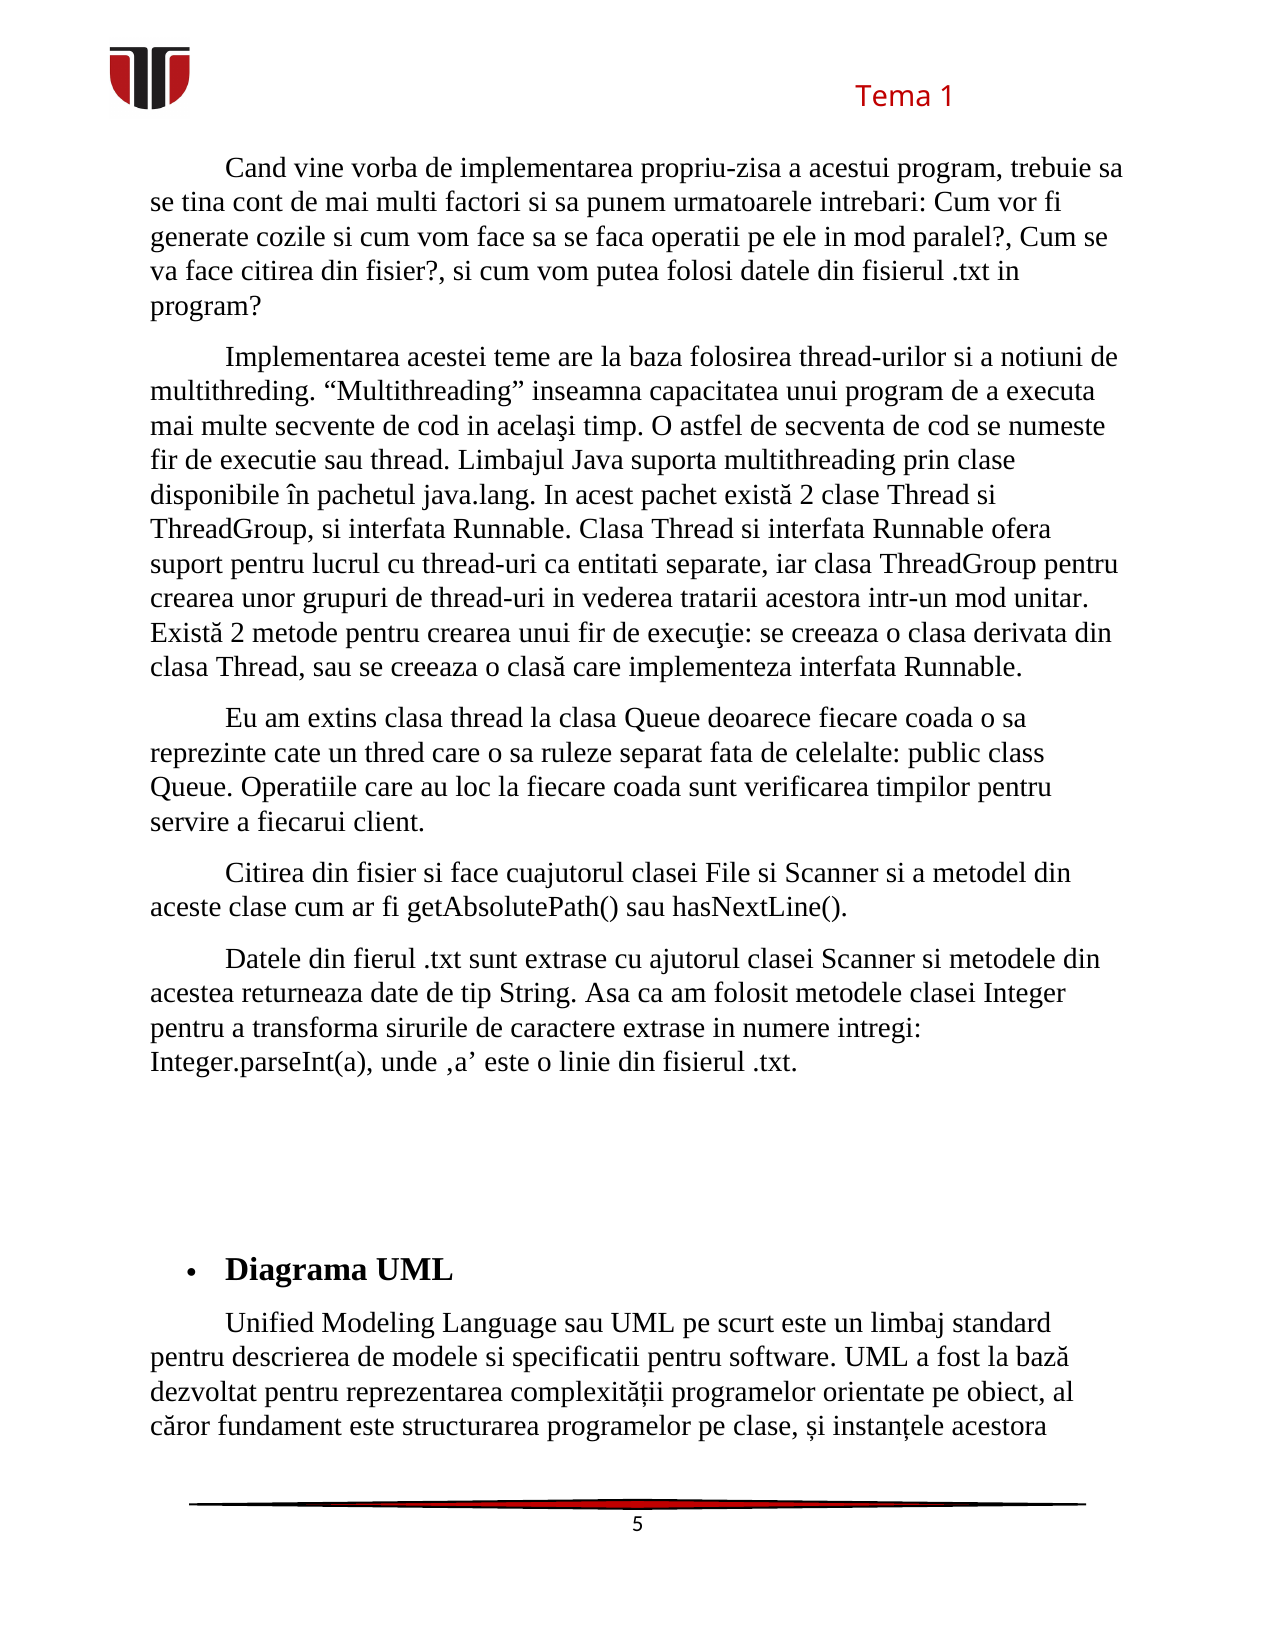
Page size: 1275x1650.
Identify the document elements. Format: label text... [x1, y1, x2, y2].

text Datele din fierul .txt sunt extrase cu ajutorul clasei Scanner si metodele din acestea returneaza date de tip String. Asa ca am folosit metodele clasei Integer pentru a transforma sirurile de caractere extrase in numere intregi: Integer.parseInt(a), unde ‚a’ este o linie din fisierul .txt. [150, 941, 1125, 1078]
text Eu am extins clasa thread la clasa Queue deoarece fiecare coada o sa reprezinte cate un thred care o sa ruleze separat fata de celelalte: public class Queue. Operatiile care au loc la fiecare coada sunt verificarea timpilor pentru servire a fiecarui client. [150, 701, 1125, 837]
text Unified Modeling Language sau UML pe scurt este un limbaj standard pentru descrierea de modele si specificatii pentru software. UML a fost la bază dezvoltat pentru reprezentarea complexității programelor orientate pe obiect, al căror fundament este structurarea programelor pe clase, și instanțele acestora [150, 1305, 1125, 1442]
list Diagrama UML [187, 1249, 1125, 1287]
text Citirea din fisier si face cuajutorul clasei File si Scanner si a metodel din aceste clase cum ar fi getAbsolutePath() sau hasNextLine(). [150, 855, 1125, 923]
text Cand vine vorba de implementarea propriu-zisa a acestui program, trebuie sa se tina cont de mai multi factori si sa punem urmatoarele intrebari: Cum vor fi generate cozile si cum vom face sa se faca operatii pe ele in mod paralel?, Cum se va face citirea din fisier?, si cum vom putea folosi datele din fisierul .txt in program? [150, 150, 1125, 321]
text Implementarea acestei teme are la baza folosirea thread-urilor si a notiuni de multithreding. “Multithreading” inseamna capacitatea unui program de a executa mai multe secvente de cod in acelaşi timp. O astfel de secventa de cod se numeste fir de executie sau thread. Limbajul Java suporta multithreading prin clase disponibile în pachetul java.lang. In acest pachet există 2 clase Thread si ThreadGroup, si interfata Runnable. Clasa Thread si interfata Runnable ofera suport pentru lucrul cu thread-uri ca entitati separate, iar clasa ThreadGroup pentru crearea unor grupuri de thread-uri in vederea tratarii acestora intr-un mod unitar. Există 2 metode pentru crearea unui fir de execuţie: se creeaza o clasa derivata din clasa Thread, sau se creeaza o clasă care implementeza interfata Runnable. [150, 339, 1125, 683]
